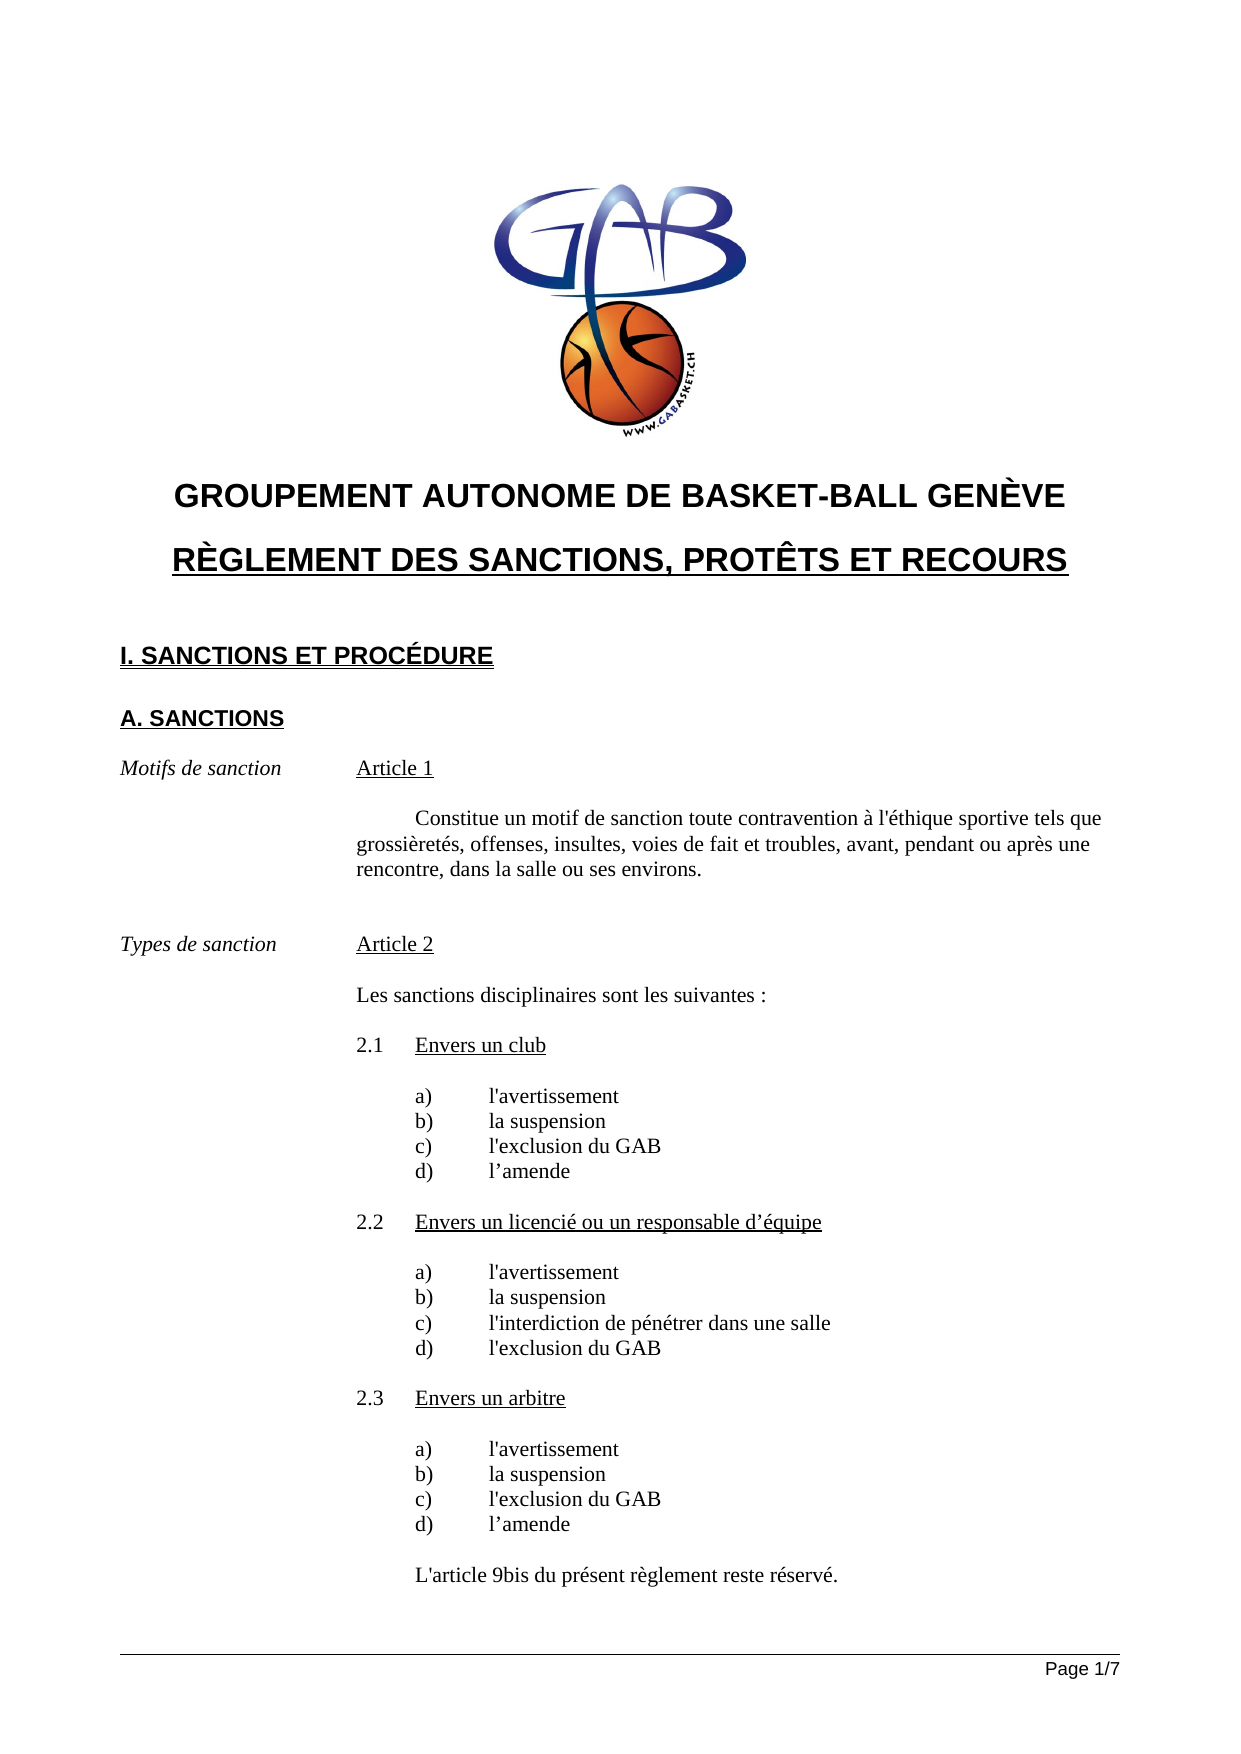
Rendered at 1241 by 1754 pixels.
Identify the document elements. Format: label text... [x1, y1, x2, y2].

text L'article 9bis du présent règlement reste réservé. [120, 1562, 1120, 1587]
text b) la suspension [120, 1284, 1120, 1309]
text a) l'avertissement [120, 1083, 1120, 1108]
text 2.1 Envers un club [120, 1032, 1120, 1057]
list l'exclusion du GAB [415, 1335, 1120, 1360]
text 2.2 Envers un licencié ou un responsable d’équipe [120, 1209, 1120, 1234]
text a) l'avertissement [120, 1259, 1120, 1284]
text Motifs de sanction Article 1 [120, 755, 1120, 780]
text c) l'exclusion du GAB [120, 1133, 1120, 1158]
text c) l'exclusion du GAB [120, 1486, 1120, 1511]
subtitle A. SANCTIONS [120, 705, 1120, 731]
text RÈGLEMENT DES SANCTIONS, PROTÊTS ET RECOURS [120, 541, 1120, 579]
text 2.3 Envers un arbitre [120, 1385, 1120, 1410]
text Les sanctions disciplinaires sont les suivantes : [120, 982, 1120, 1007]
text d) l’amende [120, 1511, 1120, 1536]
picture [487, 183, 753, 438]
text GROUPEMENT AUTONOME DE BASKET-BALL GENÈVE [120, 476, 1120, 514]
text b) la suspension [120, 1461, 1120, 1486]
text c) l'interdiction de pénétrer dans une salle [120, 1309, 1120, 1335]
text d) l’amende [120, 1158, 1120, 1209]
text b) la suspension [120, 1108, 1120, 1133]
text a) l'avertissement [120, 1436, 1120, 1461]
subtitle I. SANCTIONS ET PROCÉDURE [120, 641, 1120, 669]
text Constitue un motif de sanction toute contravention à l'éthique sportive tels que grossièretés, offenses, insultes, voies de fait et troubles, avant, pendant ou après une rencontre, dans la salle ou ses environs. [120, 805, 1120, 881]
text Types de sanction Article 2 [120, 931, 1120, 957]
